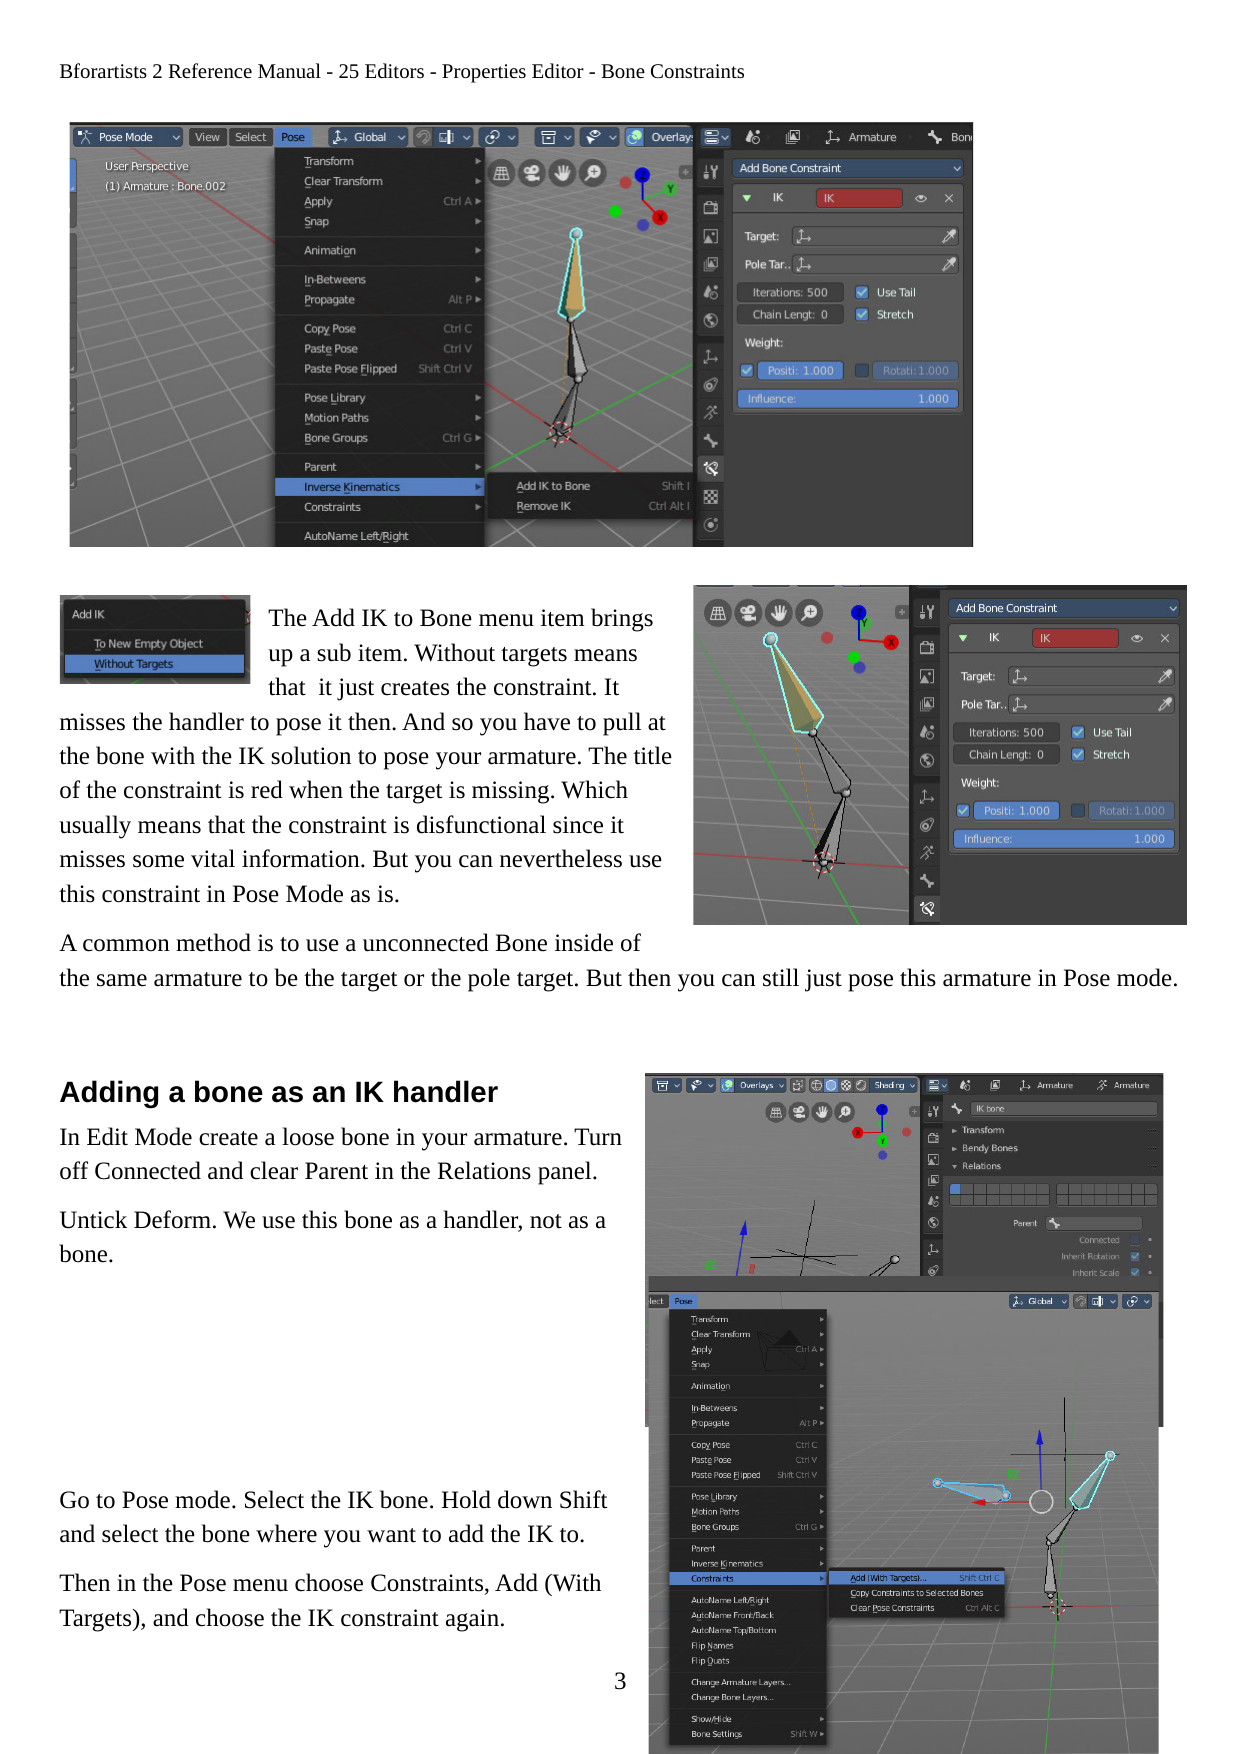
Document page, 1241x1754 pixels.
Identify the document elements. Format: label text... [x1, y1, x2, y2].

picture [645, 1073, 1164, 1754]
text In Edit Mode create a loose bone in your armature. Turn off Connected and clear Parent in the Relations panel. [59, 1122, 645, 1185]
picture [69, 122, 974, 547]
text Then in the Pose menu choose Constraints, Add (With Targets), and choose the IK constraint again. [59, 1568, 648, 1632]
text Untick Deform. We use this bone as a handler, not as a bone. [59, 1205, 645, 1268]
picture [59, 595, 251, 684]
text Go to Pose mode. Select the IK bone. Hold down Shift and select the bone where you want to add the IK to. [59, 1485, 648, 1548]
text A common method is to use a unconnected Bone inside of the same armature to be the target or the pole target. But then you can still just pose this armature in Pose mode. [59, 928, 1181, 991]
picture [693, 585, 1187, 925]
text The Add IK to Bone menu item brings up a sub item. Without targets means that it just creates the constraint. It misses the handler to pose it then. And so you have to pull at the bone with the IK solution to pose your armature. The title of the constraint is red when the target is missing. Which usually means that the constraint is disfunctional since it misses some vital information. But you can nevertheless use this constraint in Pose Mode as is. [59, 603, 693, 908]
subtitle Adding a bone as an IK handler [59, 1075, 645, 1109]
